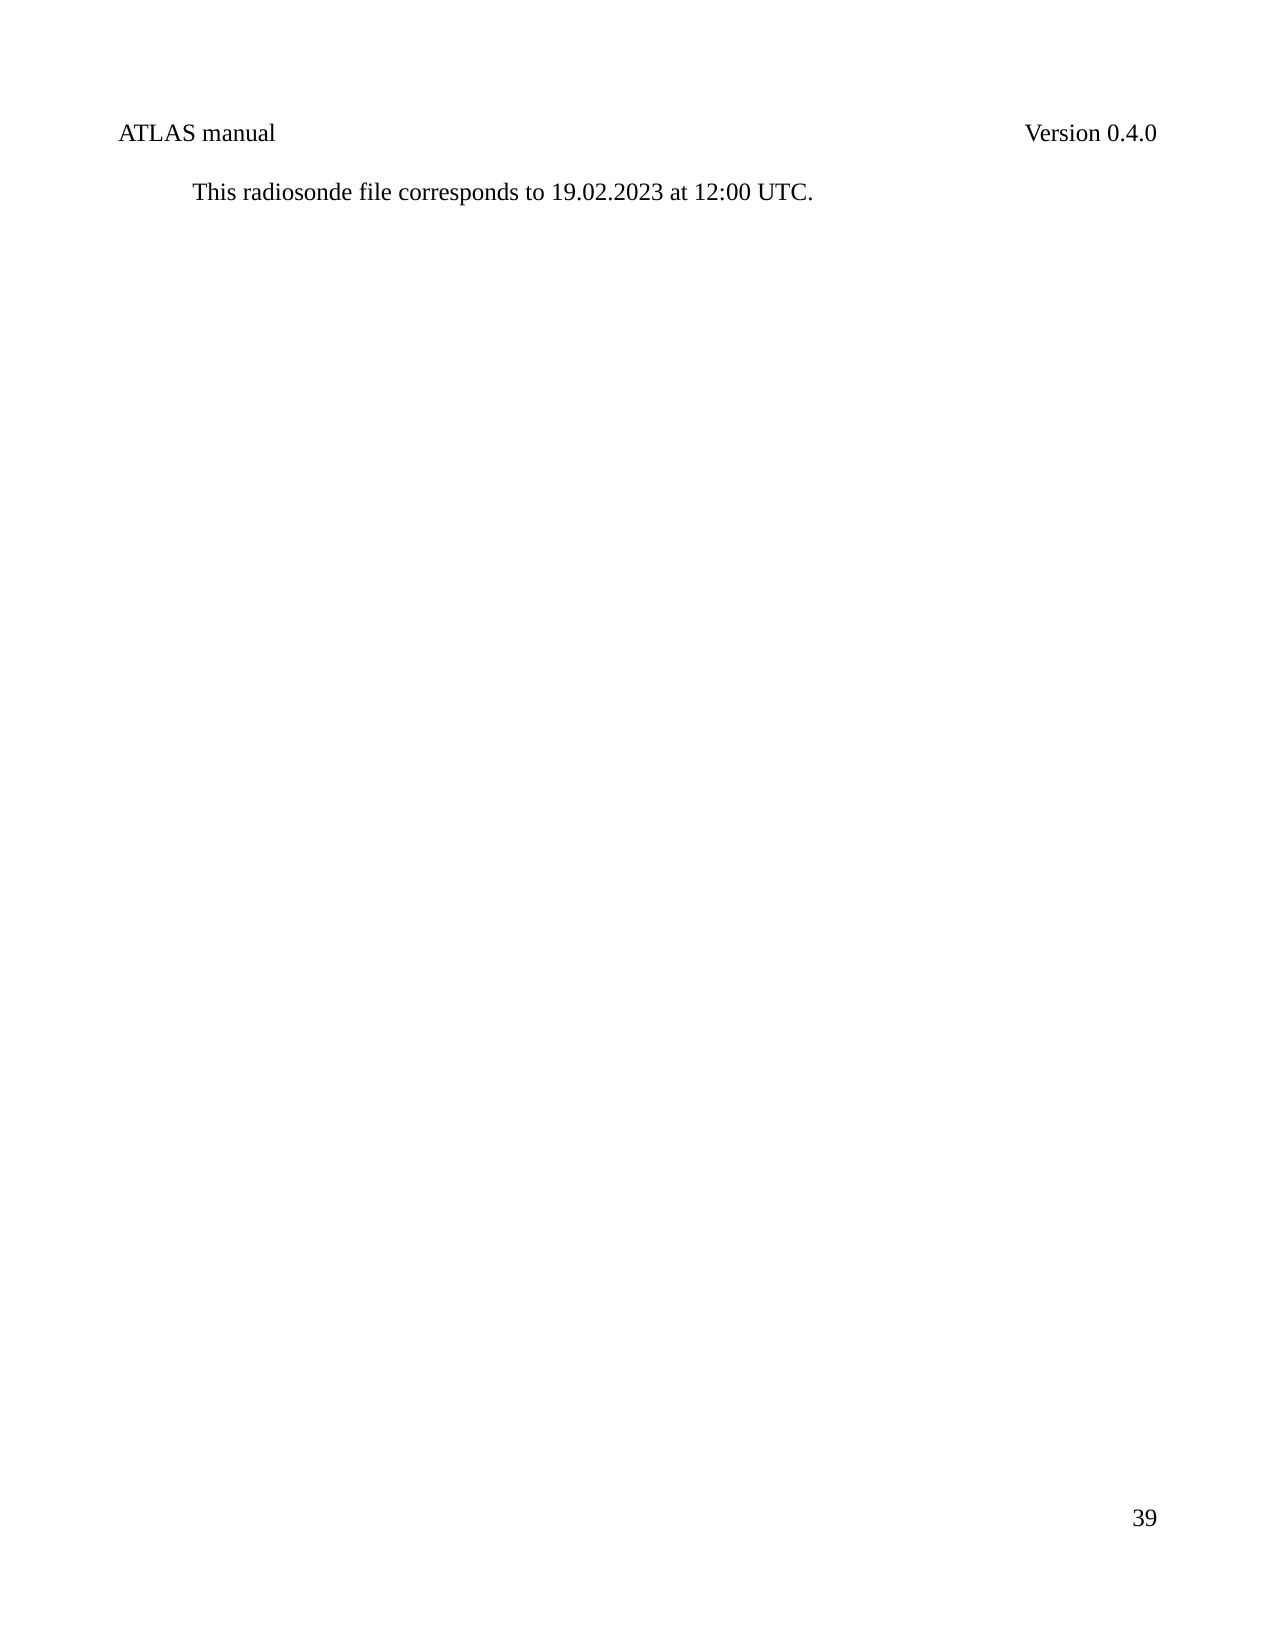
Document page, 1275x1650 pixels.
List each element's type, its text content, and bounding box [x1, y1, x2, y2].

text This radiosonde file corresponds to 19.02.2023 at 12:00 UTC. [118, 177, 1157, 206]
